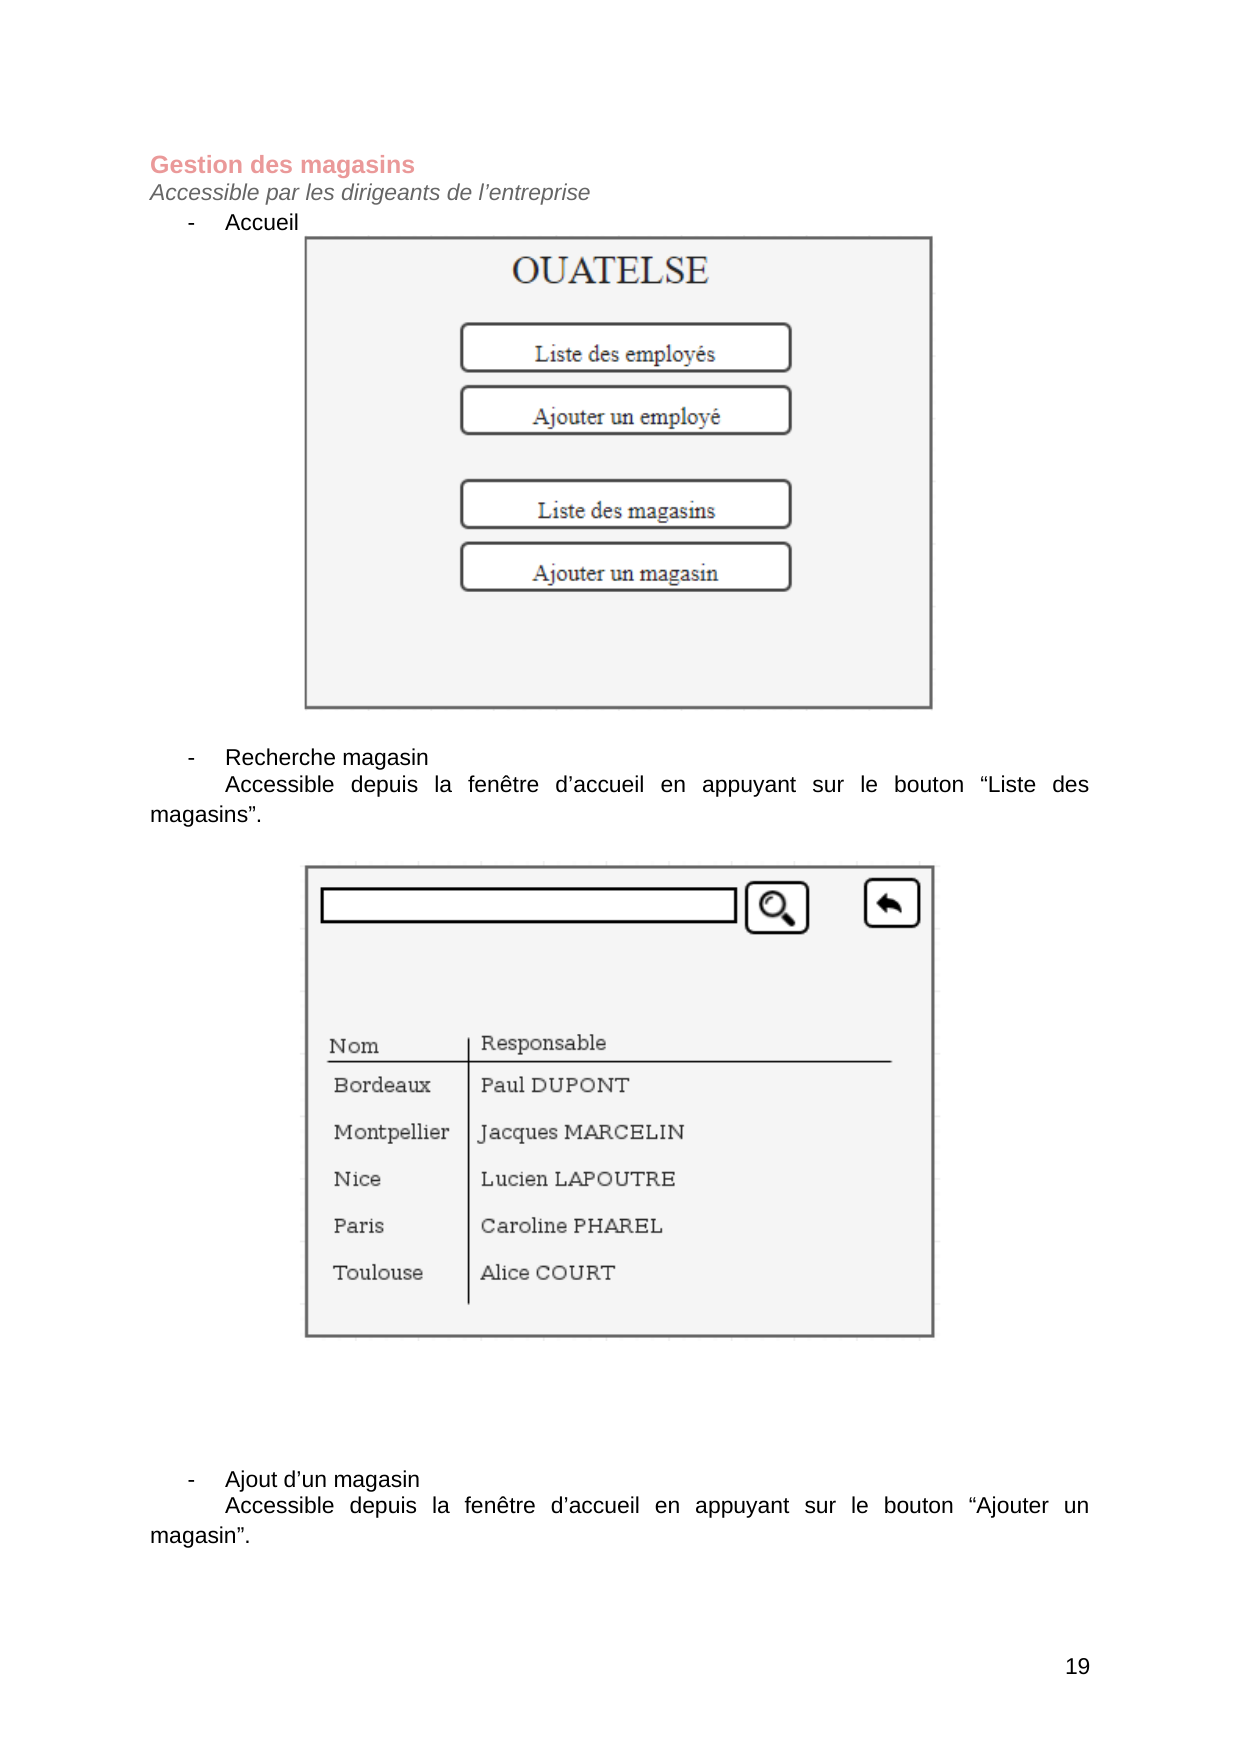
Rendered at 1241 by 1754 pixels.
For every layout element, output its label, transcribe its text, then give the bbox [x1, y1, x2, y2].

subtitle Gestion des magasins [150, 150, 1090, 179]
subtitle Accueil [187, 209, 1090, 235]
text Accessible depuis la fenêtre d’accueil en appuyant sur le bouton “Liste des magasins”. [150, 771, 1090, 827]
subtitle Recherche magasin [187, 744, 1090, 771]
text Accessible depuis la fenêtre d’accueil en appuyant sur le bouton “Ajouter un magasin”. [150, 1492, 1090, 1549]
subtitle Ajout d’un magasin [187, 1466, 1090, 1492]
picture [299, 861, 941, 1341]
text Accessible par les dirigeants de l’entreprise [150, 179, 1090, 205]
picture [304, 235, 936, 711]
